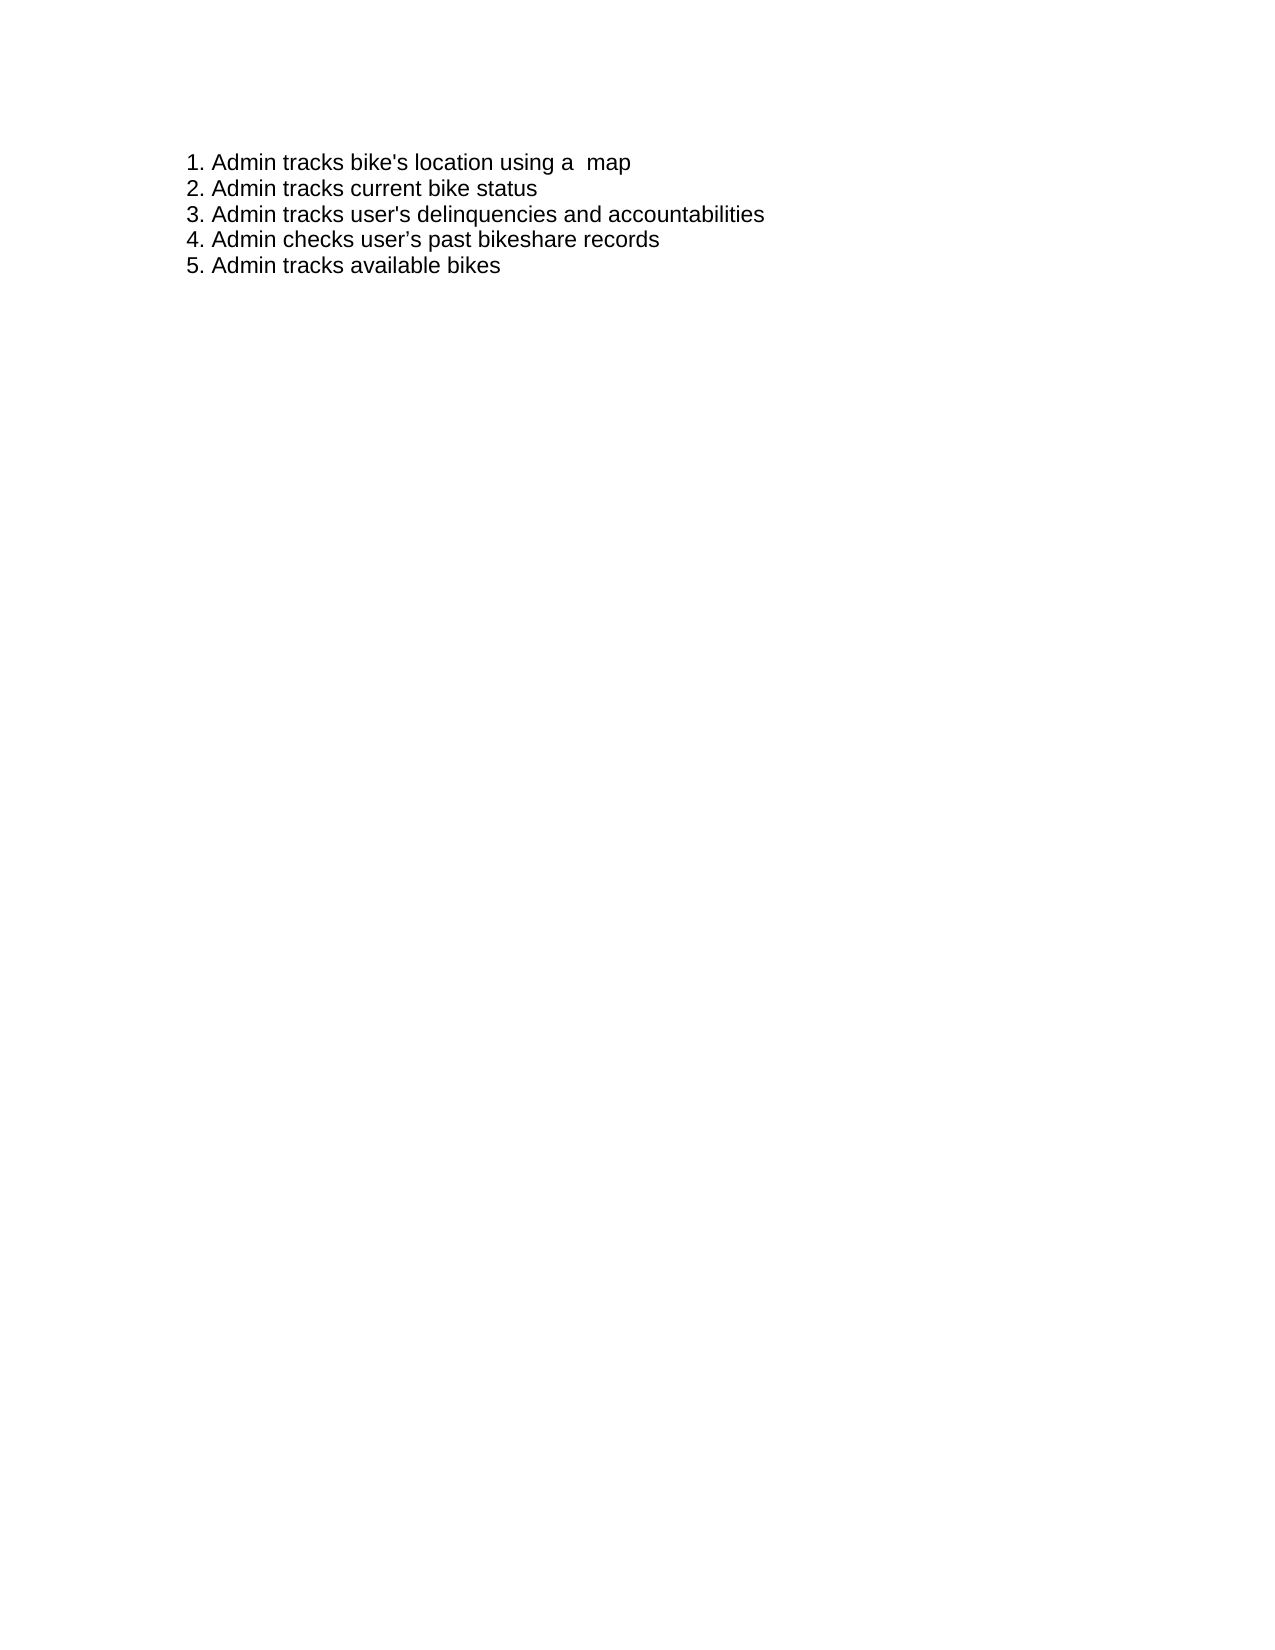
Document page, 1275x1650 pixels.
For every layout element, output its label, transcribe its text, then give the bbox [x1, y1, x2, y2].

text 2. Admin tracks current bike status [186, 176, 1087, 201]
text 4. Admin checks user’s past bikeshare records [186, 227, 1087, 252]
text 3. Admin tracks user's delinquencies and accountabilities [186, 201, 1087, 227]
text 1. Admin tracks bike's location using a map [186, 150, 1087, 176]
text 5. Admin tracks available bikes [186, 252, 1087, 278]
